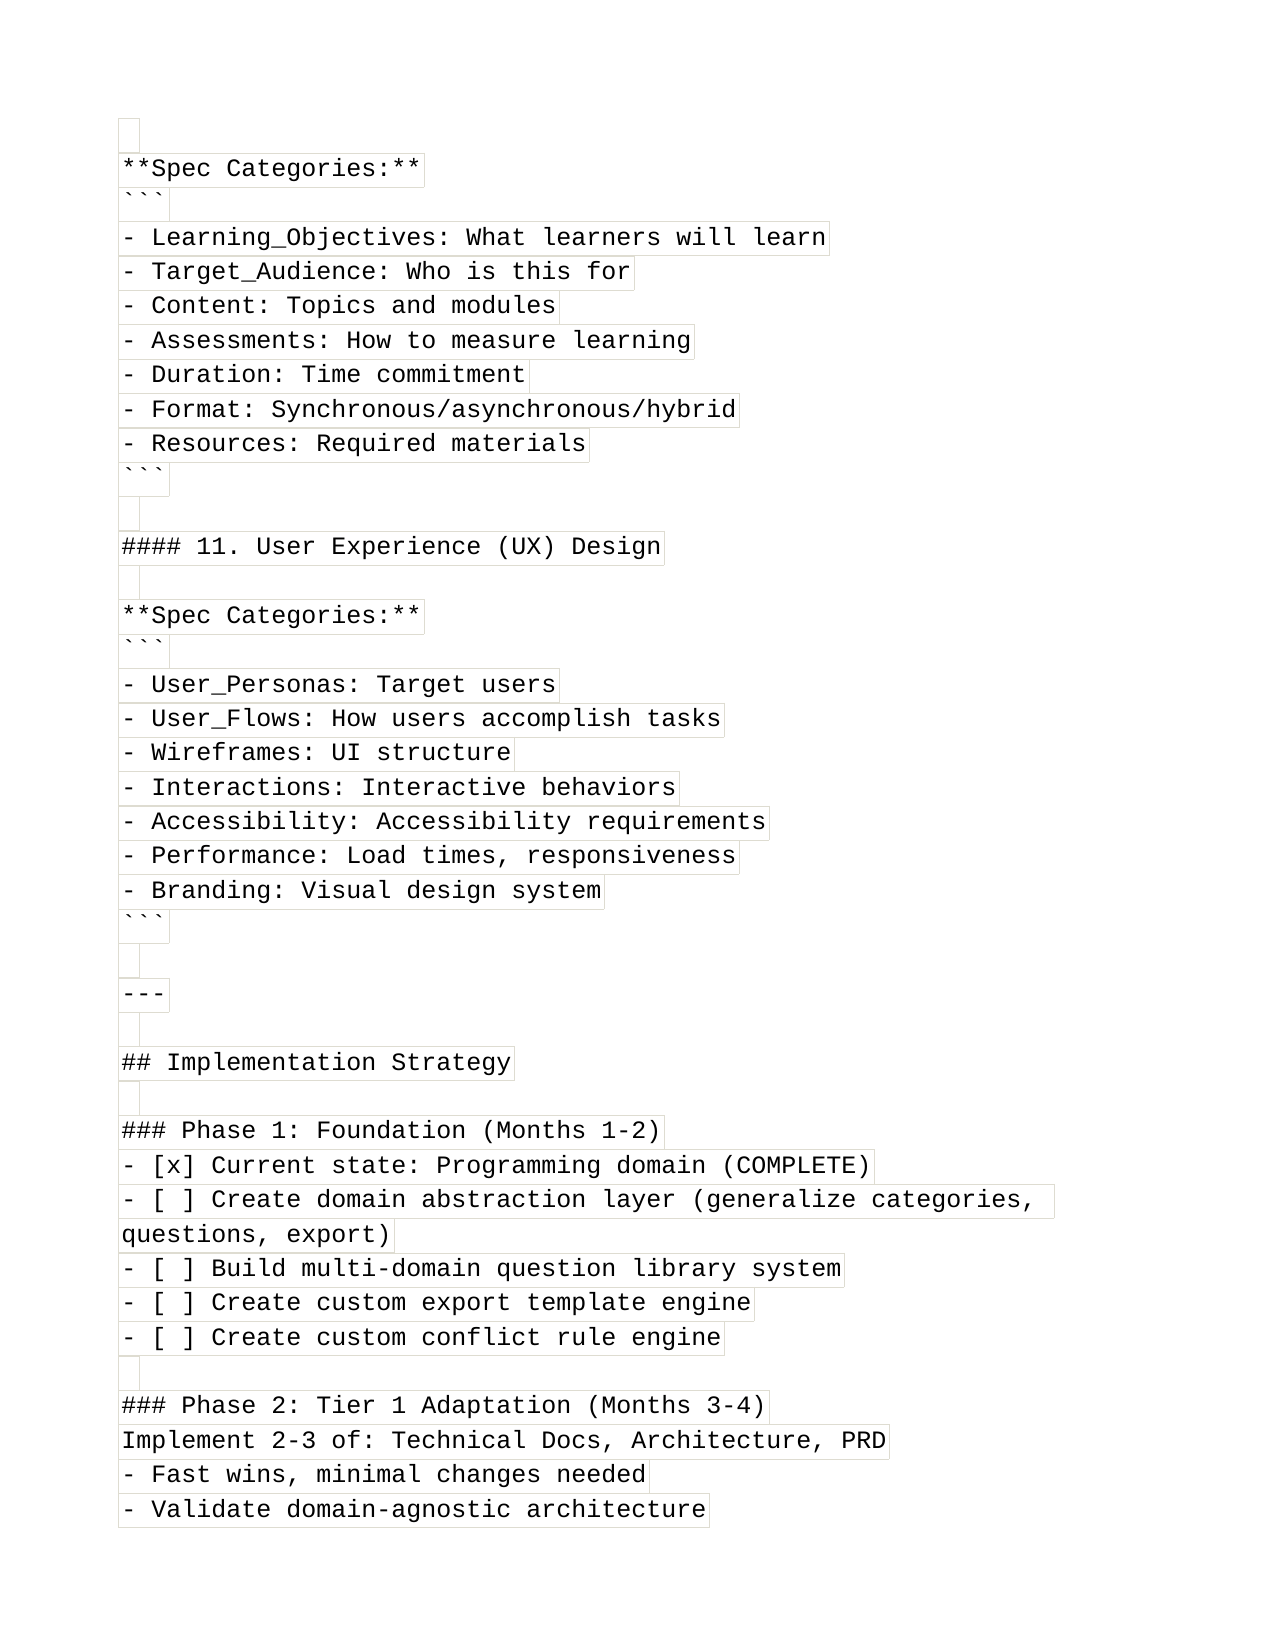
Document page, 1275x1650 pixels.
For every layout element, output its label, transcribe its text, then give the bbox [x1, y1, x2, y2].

text [170, 909, 1157, 943]
text ``` [119, 910, 169, 943]
text [515, 1046, 1157, 1081]
text - [ ] Create domain abstraction layer (generalize categories, questions, export) [395, 1184, 1157, 1252]
text [590, 427, 1157, 462]
text [515, 737, 1157, 771]
text **Spec Categories:** [119, 600, 424, 634]
text - Interactions: Interactive behaviors [119, 772, 679, 805]
text [890, 1424, 1157, 1459]
text ### Phase 2: Tier 1 Adaptation (Months 3-4) [119, 1391, 769, 1424]
text [740, 393, 1157, 427]
text [530, 359, 1157, 393]
text - [ ] Create custom conflict rule engine [119, 1322, 724, 1355]
text - [ ] Create domain abstraction layer (generalize categories, questions, export) [119, 1185, 1054, 1218]
text - Accessibility: Accessibility requirements [119, 807, 769, 840]
text [665, 531, 1157, 565]
text [560, 290, 1157, 324]
text [830, 221, 1157, 256]
text - Learning_Objectives: What learners will learn [119, 222, 829, 255]
text - [ ] Create domain abstraction layer (generalize categories, questions, export) [119, 1219, 394, 1252]
text - Wireframes: UI structure [119, 738, 514, 771]
text - [x] Current state: Programming domain (COMPLETE) [119, 1150, 874, 1184]
text [875, 1149, 1157, 1184]
text ## Implementation Strategy [119, 1047, 514, 1080]
text - Resources: Required materials [119, 429, 589, 462]
text ``` [119, 635, 169, 668]
text - Assessments: How to measure learning [119, 325, 694, 359]
text --- [119, 979, 169, 1012]
text [680, 771, 1157, 806]
text - Branding: Visual design system [119, 875, 604, 909]
text [605, 874, 1157, 909]
text - Format: Synchronous/asynchronous/hybrid [119, 394, 739, 427]
text [845, 1252, 1157, 1287]
text - Fast wins, minimal changes needed [119, 1460, 649, 1493]
text [170, 187, 1157, 221]
text ### Phase 1: Foundation (Months 1-2) [119, 1116, 664, 1149]
text - Performance: Load times, responsiveness [119, 841, 739, 874]
text [740, 840, 1157, 874]
text [725, 702, 1157, 737]
text - [ ] Create custom export template engine [119, 1288, 754, 1321]
text [710, 1493, 1157, 1527]
text ``` [119, 188, 169, 221]
text --- [170, 977, 1157, 1012]
text - Target_Audience: Who is this for [119, 257, 634, 290]
text **Spec Categories:** [119, 154, 424, 187]
text [170, 462, 1157, 496]
text [725, 1321, 1157, 1356]
text [755, 1287, 1157, 1321]
text [695, 324, 1157, 359]
text #### 11. User Experience (UX) Design [119, 532, 664, 565]
text - Content: Topics and modules [119, 291, 559, 324]
text - User_Flows: How users accomplish tasks [119, 704, 724, 737]
text Implement 2-3 of: Technical Docs, Architecture, PRD [119, 1425, 889, 1459]
text - [ ] Build multi-domain question library system [119, 1254, 844, 1287]
text [665, 1115, 1157, 1149]
text [650, 1459, 1157, 1493]
text - Validate domain-agnostic architecture [119, 1494, 709, 1527]
text [770, 1390, 1157, 1424]
text ``` [119, 463, 169, 496]
text - User_Personas: Target users [119, 669, 559, 702]
text [170, 634, 1157, 668]
text [770, 806, 1157, 840]
text [425, 152, 1157, 187]
text - Duration: Time commitment [119, 360, 529, 393]
text [635, 256, 1157, 290]
text [425, 599, 1157, 634]
text [560, 668, 1157, 702]
